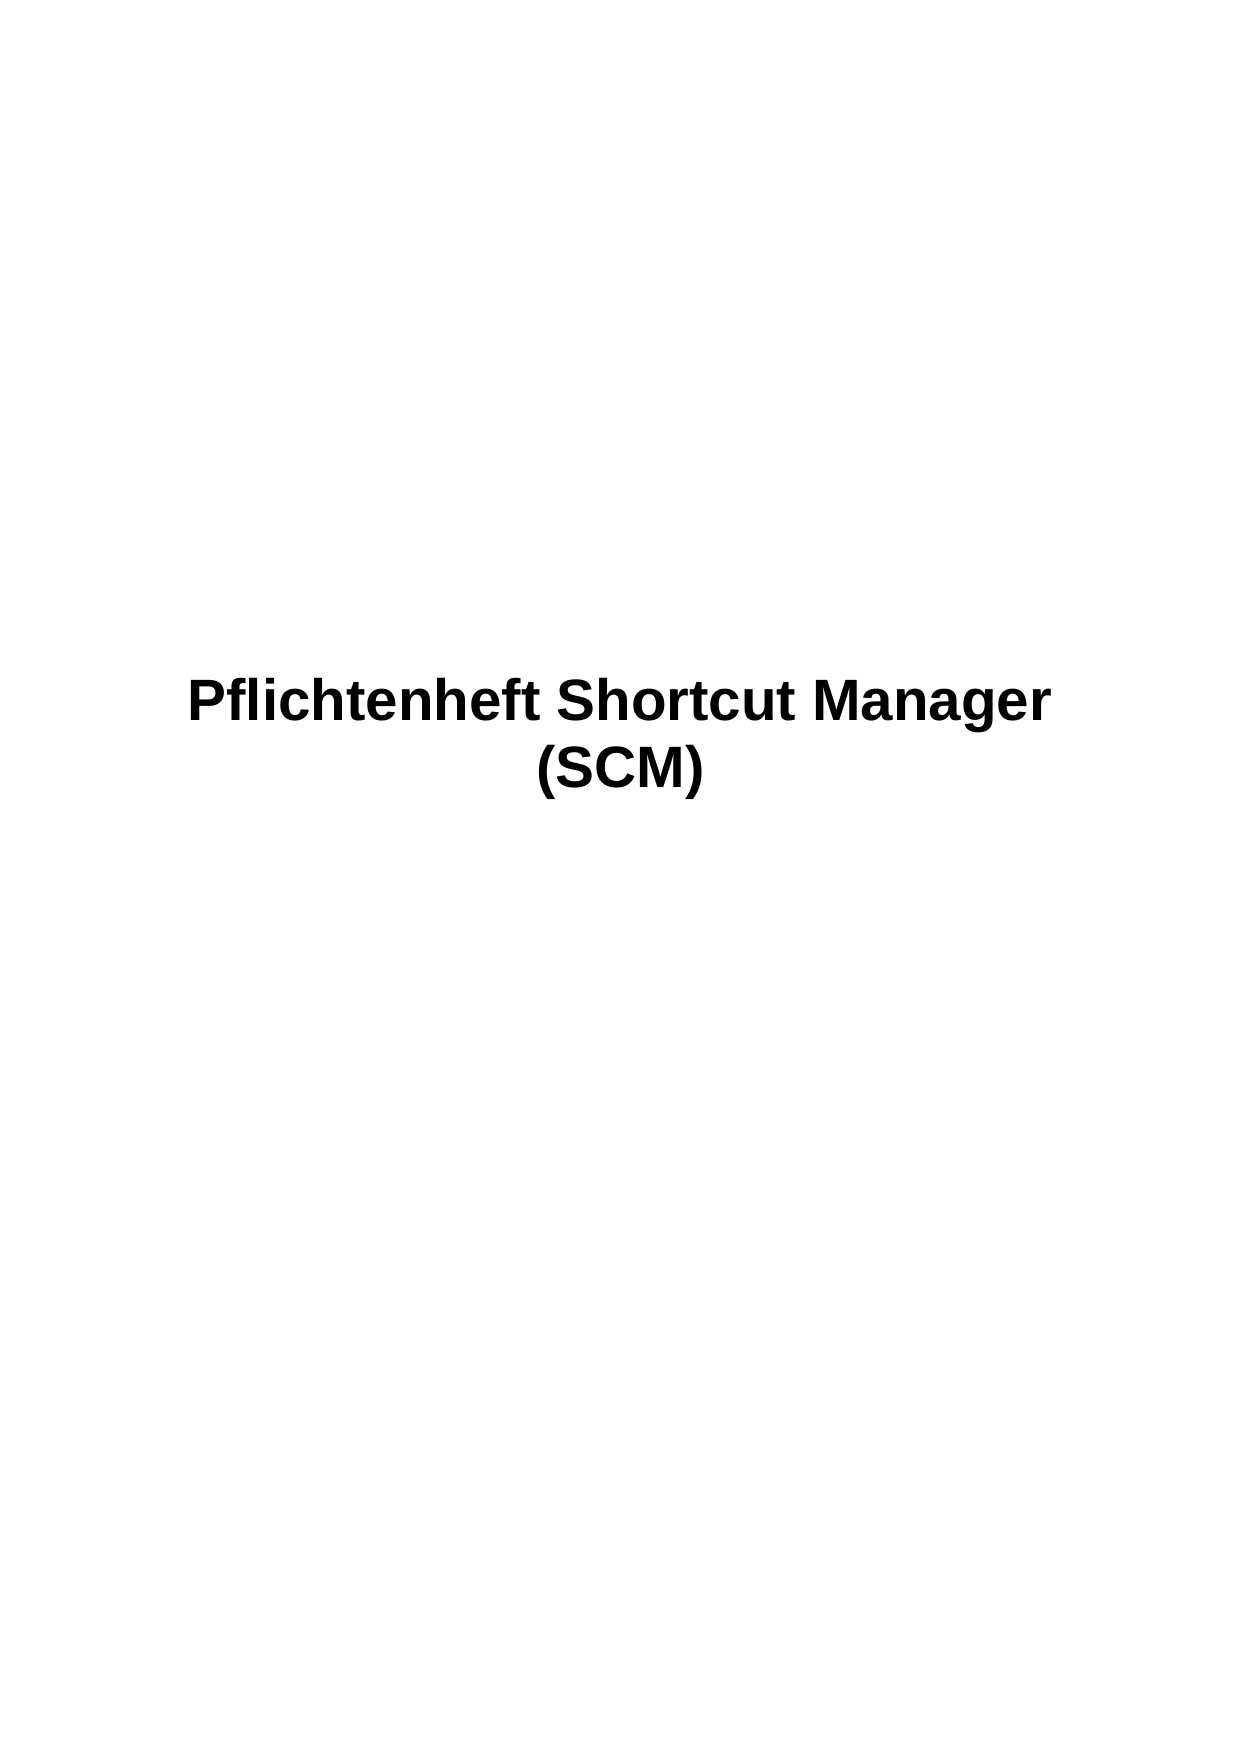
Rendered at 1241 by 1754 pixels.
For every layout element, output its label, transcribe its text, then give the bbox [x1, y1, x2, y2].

title Pflichtenheft Shortcut Manager (SCM) [118, 666, 1122, 800]
